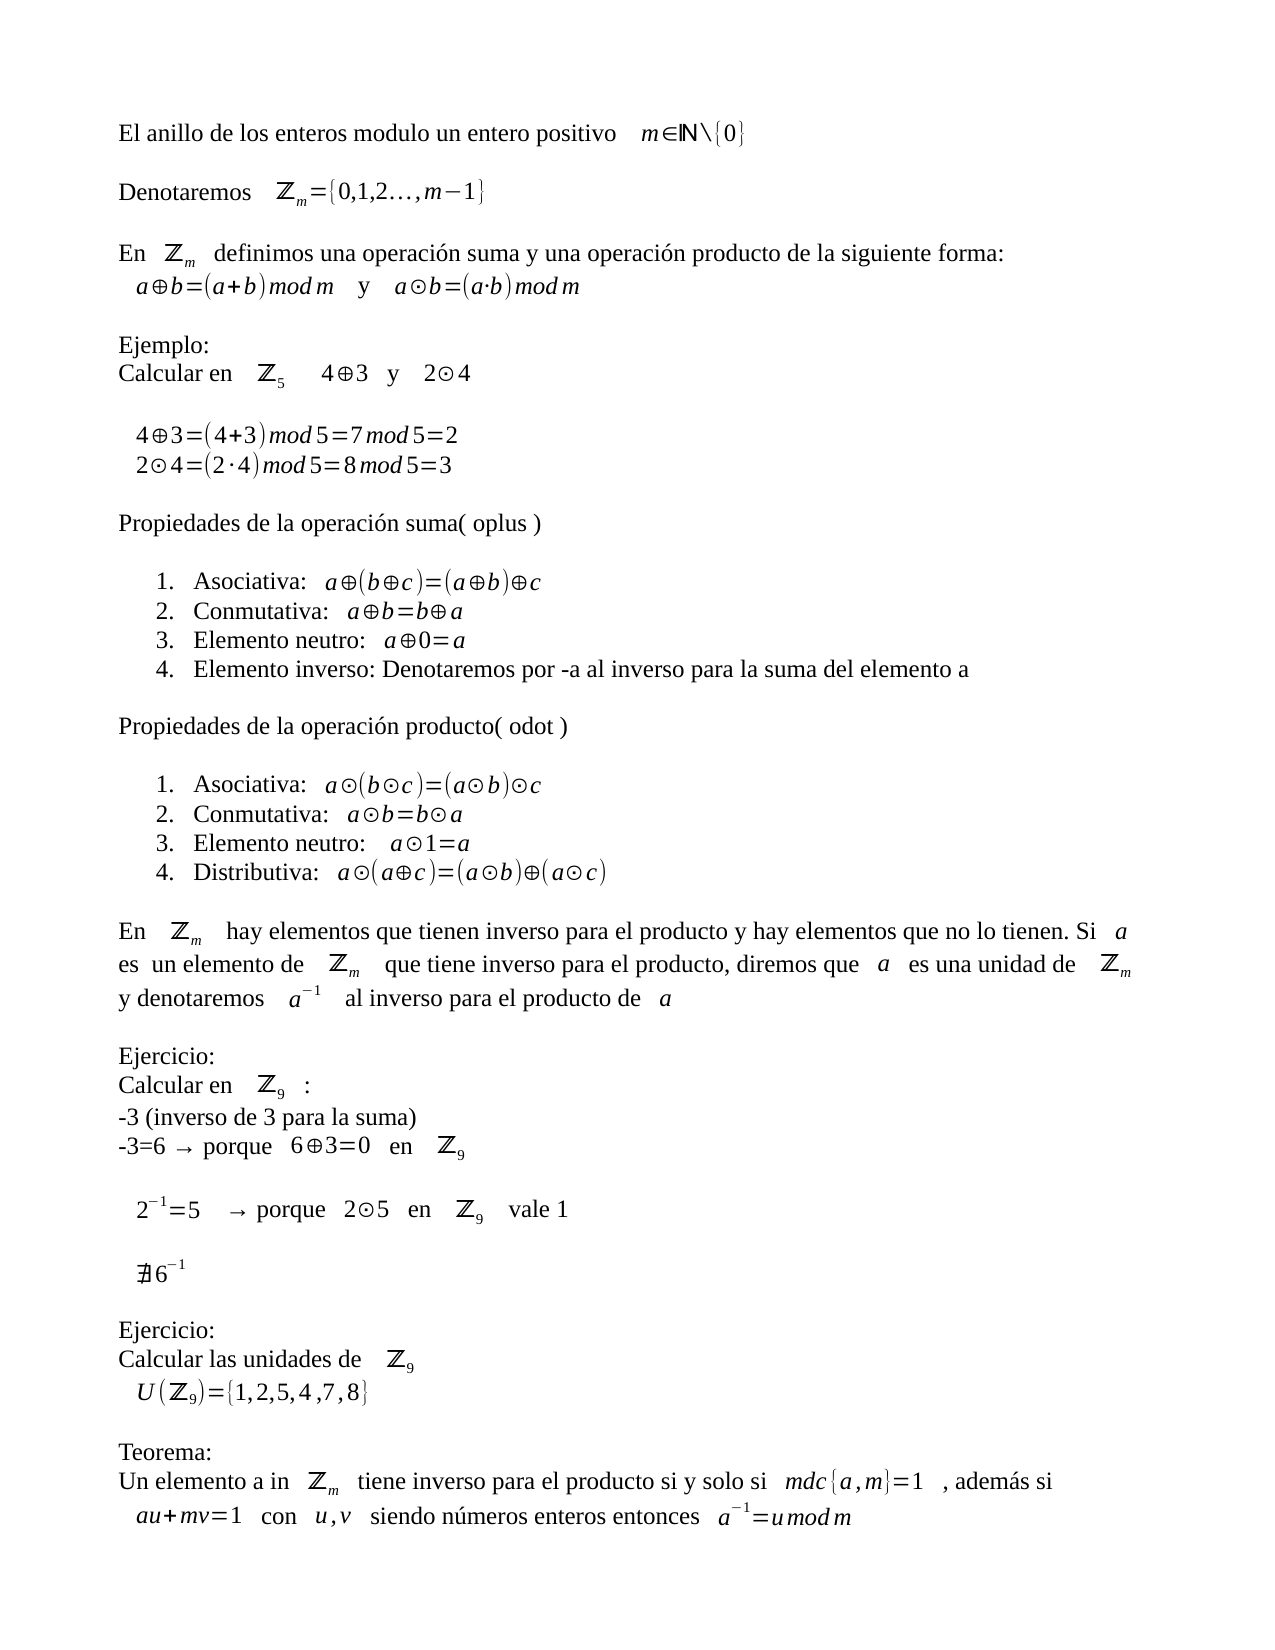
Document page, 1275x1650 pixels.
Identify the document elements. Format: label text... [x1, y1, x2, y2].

text Calcular las unidades de [118, 1344, 1157, 1377]
text En hay elementos que tienen inverso para el producto y hay elementos que no lo tienen. Sies un elemento de que tiene inverso para el producto, diremos quees una unidad de y denotaremos al inverso para el producto de [118, 916, 1157, 1012]
text Calcular en y [118, 358, 1157, 391]
list Asociativa: [156, 769, 1157, 799]
text -3 (inverso de 3 para la suma) [118, 1102, 1157, 1131]
text El anillo de los enteros modulo un entero positivo [118, 118, 1157, 148]
list Distributiva: [156, 857, 1157, 887]
list Elemento neutro: [156, 625, 1157, 654]
text Un elemento a intiene inverso para el producto si y solo si, además siconsiendo números enteros entonces [118, 1466, 1157, 1530]
text Teorema: [118, 1437, 1157, 1466]
text -3=6 → porqueen [118, 1131, 1157, 1163]
text → porqueen vale 1 [118, 1192, 1157, 1227]
text Ejemplo: [118, 330, 1157, 358]
text Propiedades de la operación suma( oplus ) [118, 508, 1157, 537]
list Conmutativa: [156, 799, 1157, 828]
list Conmutativa: [156, 596, 1157, 625]
text Ejercicio: [118, 1316, 1157, 1344]
list Asociativa: [156, 566, 1157, 596]
list Elemento inverso: Denotaremos por -a al inverso para la suma del elemento a [156, 654, 1157, 683]
text Calcular en : [118, 1070, 1157, 1102]
list Elemento neutro: [156, 828, 1157, 857]
text Denotaremos [118, 177, 1157, 209]
text Ejercicio: [118, 1041, 1157, 1070]
text Propiedades de la operación producto( odot ) [118, 711, 1157, 740]
text Endefinimos una operación suma y una operación producto de la siguiente forma: y [118, 238, 1157, 301]
